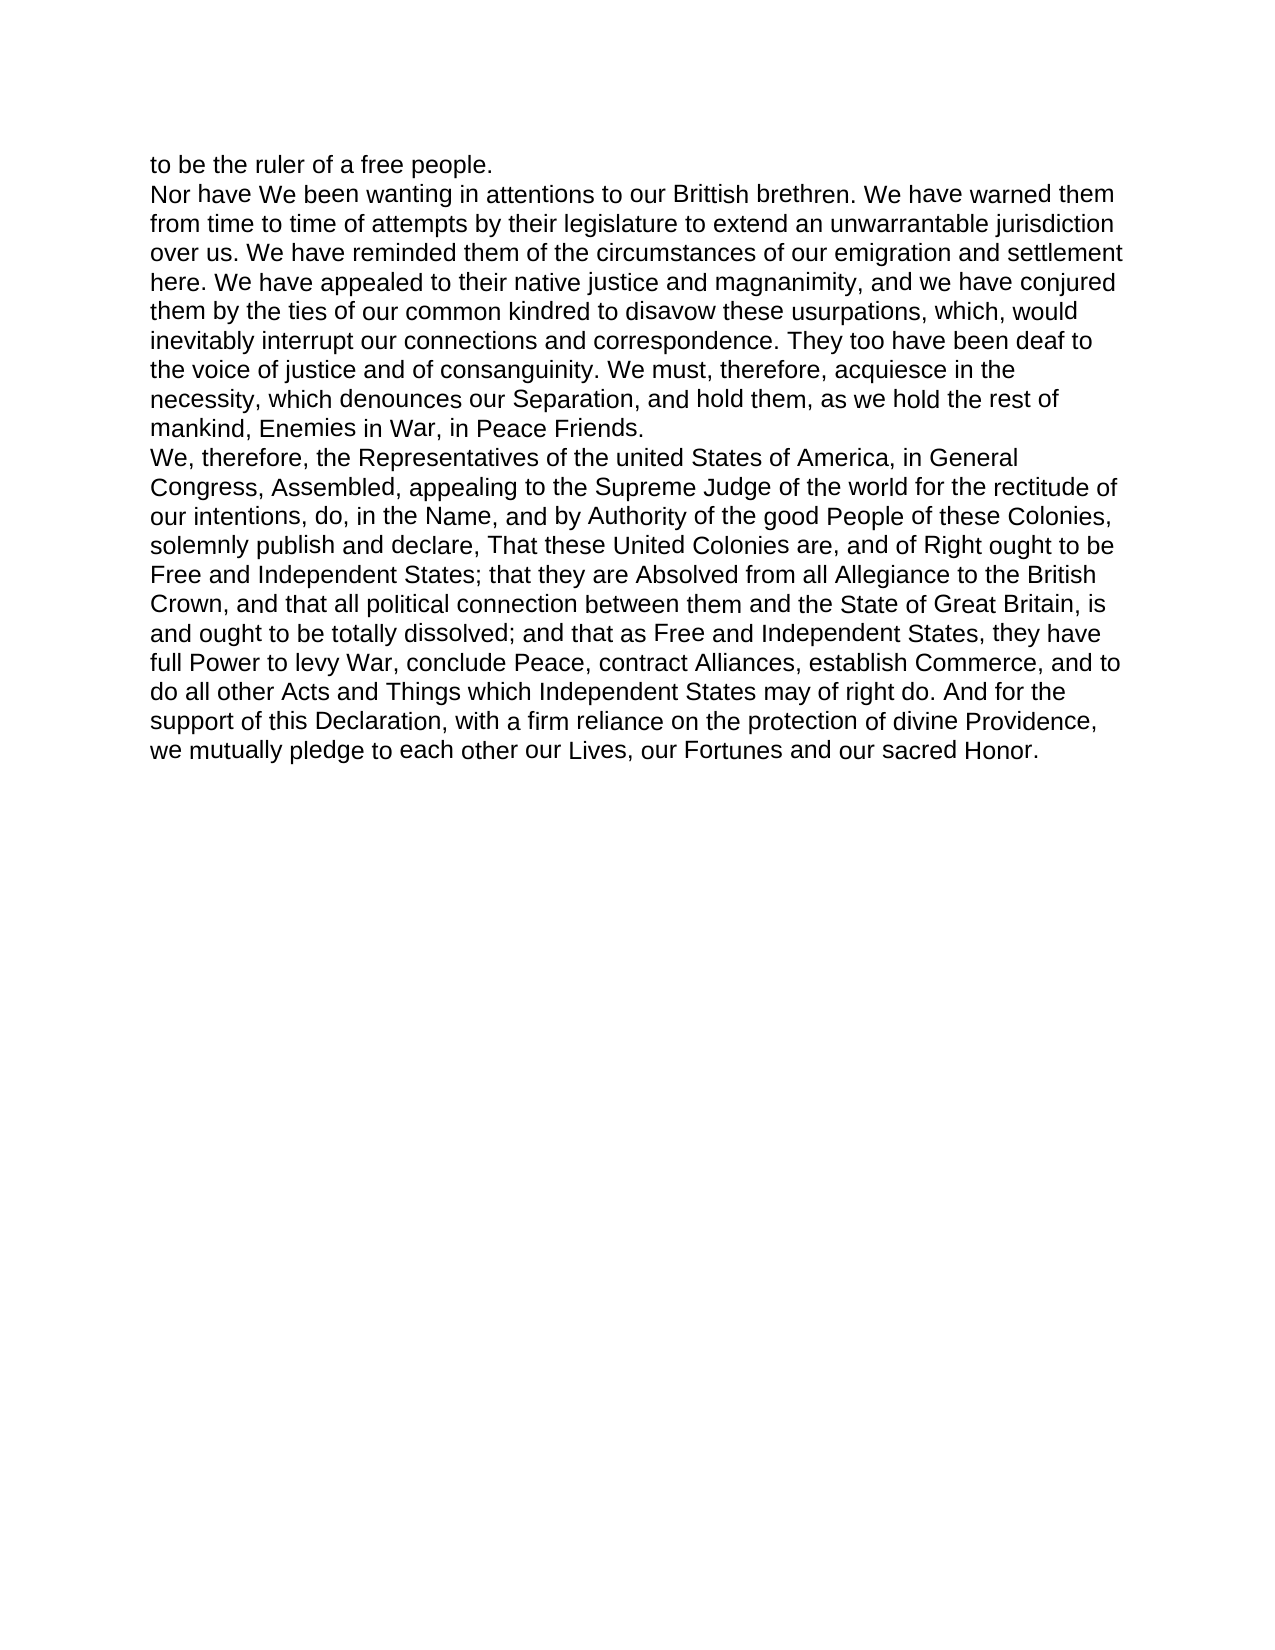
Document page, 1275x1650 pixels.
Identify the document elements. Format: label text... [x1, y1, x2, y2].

text to be the ruler of a free people. [150, 150, 1125, 179]
text Nor have We been wanting in attentions to our Brittish brethren. We have warned them from time to time of attempts by their legislature to extend an unwarrantable jurisdiction over us. We have reminded them of the circumstances of our emigration and settlement here. We have appealed to their native justice and magnanimity, and we have conjured them by the ties of our common kindred to disavow these usurpations, which, would inevitably interrupt our connections and correspondence. They too have been deaf to the voice of justice and of consanguinity. We must, therefore, acquiesce in the necessity, which denounces our Separation, and hold them, as we hold the rest of mankind, Enemies in War, in Peace Friends. [150, 179, 1125, 443]
text We, therefore, the Representatives of the united States of America, in General Congress, Assembled, appealing to the Supreme Judge of the world for the rectitude of our intentions, do, in the Name, and by Authority of the good People of these Colonies, solemnly publish and declare, That these United Colonies are, and of Right ought to be Free and Independent States; that they are Absolved from all Allegiance to the British Crown, and that all political connection between them and the State of Great Britain, is and ought to be totally dissolved; and that as Free and Independent States, they have full Power to levy War, conclude Peace, contract Alliances, establish Commerce, and to do all other Acts and Things which Independent States may of right do. And for the support of this Declaration, with a firm reliance on the protection of divine Providence, we mutually pledge to each other our Lives, our Fortunes and our sacred Honor. [150, 443, 1125, 765]
